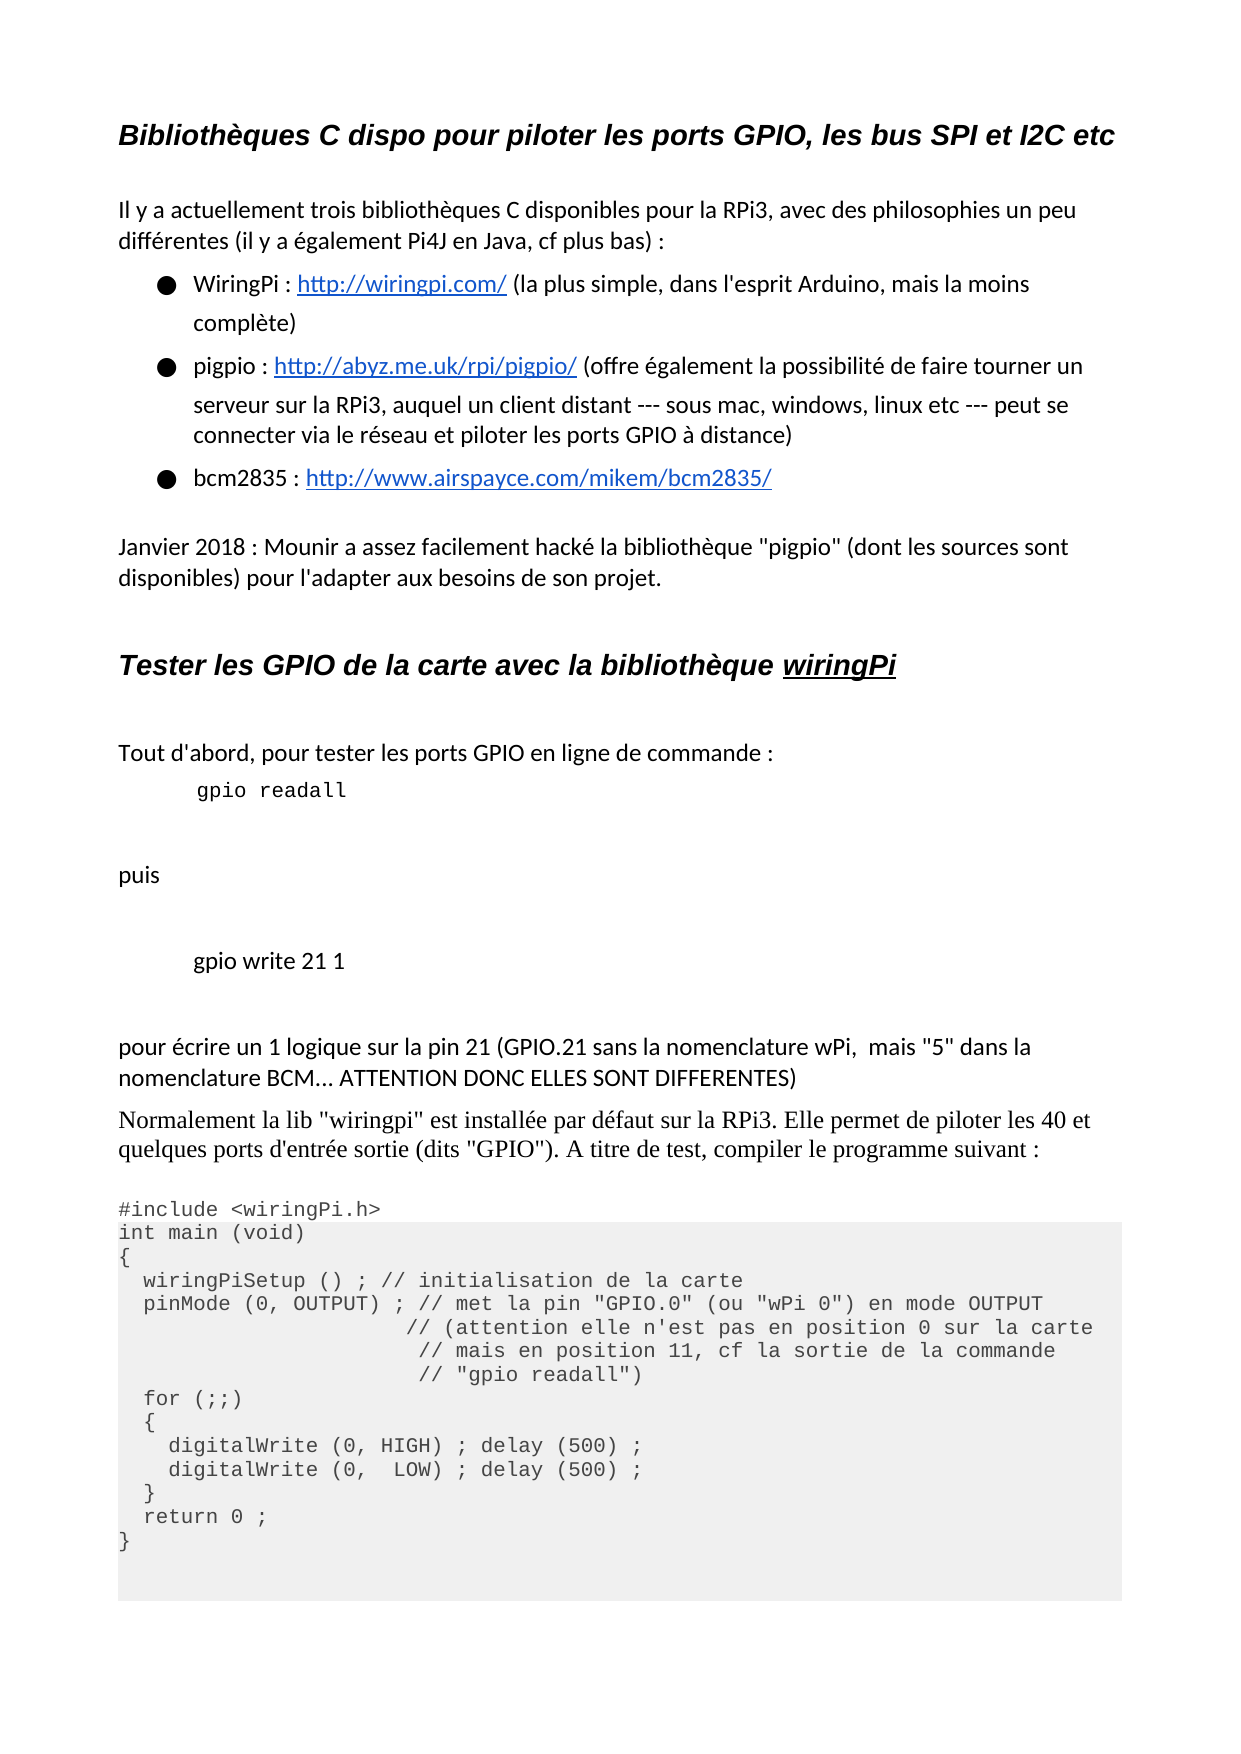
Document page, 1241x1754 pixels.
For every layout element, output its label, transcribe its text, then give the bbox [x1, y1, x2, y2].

text gpio write 21 1 [118, 945, 1122, 976]
text pour écrire un 1 logique sur la pin 21 (GPIO.21 sans la nomenclature wPi, mais "5" dans la nomenclature BCM... ATTENTION DONC ELLES SONT DIFFERENTES) [118, 1031, 1122, 1092]
text gpio readall [118, 780, 1122, 804]
text Tout d'abord, pour tester les ports GPIO en ligne de commande : [118, 737, 1122, 768]
subtitle Bibliothèques C dispo pour piloter les ports GPIO, les bus SPI et I2C etc [118, 118, 1122, 152]
text digitalWrite (0, LOW) ; delay (500) ; [118, 1459, 1122, 1482]
text { [118, 1411, 1122, 1435]
text } [118, 1482, 1122, 1506]
text { [118, 1246, 1122, 1269]
list pigpio : http://abyz.me.uk/rpi/pigpio/ (offre également la possibilité de faire tourner un serveur sur la RPi3, auquel un client distant --- sous mac, windows, linux etc --- peut se connecter via le réseau et piloter les ports GPIO à distance) [156, 337, 1122, 450]
text Il y a actuellement trois bibliothèques C disponibles pour la RPi3, avec des philosophies un peu différentes (il y a également Pi4J en Java, cf plus bas) : [118, 195, 1122, 256]
text digitalWrite (0, HIGH) ; delay (500) ; [118, 1435, 1122, 1459]
subtitle Tester les GPIO de la carte avec la bibliothèque wiringPi [118, 648, 1122, 682]
text return 0 ; [118, 1506, 1122, 1530]
list bcm2835 : http://www.airspayce.com/mikem/bcm2835/ [156, 450, 1122, 501]
text Normalement la lib "wiringpi" est installée par défaut sur la RPi3. Elle permet de piloter les 40 et quelques ports d'entrée sortie (dits "GPIO"). A titre de test, compiler le programme suivant : [118, 1105, 1122, 1162]
text // mais en position 11, cf la sortie de la commande [118, 1341, 1122, 1364]
text int main (void) [118, 1222, 1122, 1246]
text wiringPiSetup () ; // initialisation de la carte [118, 1269, 1122, 1293]
text } [118, 1530, 1122, 1553]
text #include <wiringPi.h> [118, 1199, 1122, 1222]
text for (;;) [118, 1388, 1122, 1411]
text pinMode (0, OUTPUT) ; // met la pin "GPIO.0" (ou "wPi 0") en mode OUTPUT [118, 1293, 1122, 1317]
list WiringPi : http://wiringpi.com/ (la plus simple, dans l'esprit Arduino, mais la moins complète) [156, 256, 1122, 337]
text puis [118, 859, 1122, 890]
text Janvier 2018 : Mounir a assez facilement hacké la bibliothèque "pigpio" (dont les sources sont disponibles) pour l'adapter aux besoins de son projet. [118, 532, 1122, 593]
text // "gpio readall") [118, 1364, 1122, 1388]
text // (attention elle n'est pas en position 0 sur la carte [118, 1317, 1122, 1341]
